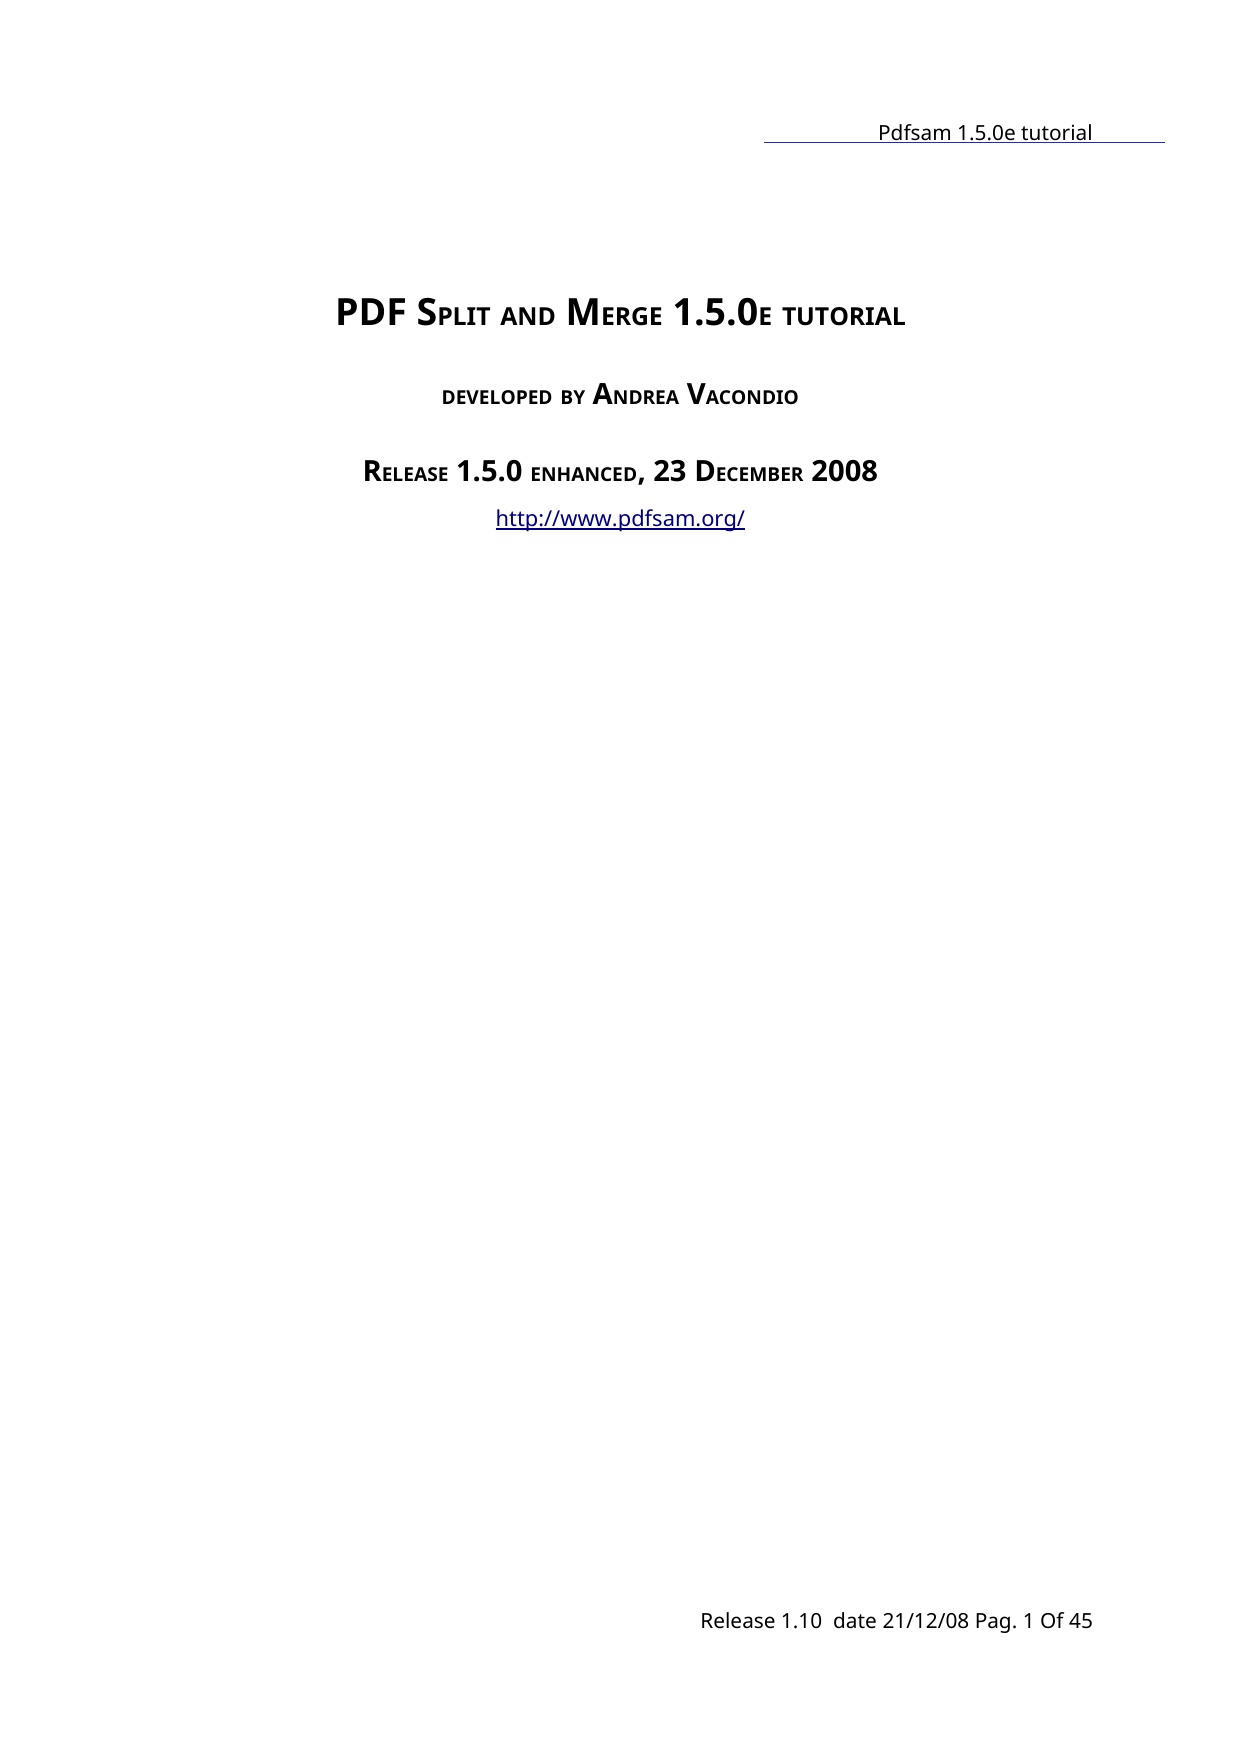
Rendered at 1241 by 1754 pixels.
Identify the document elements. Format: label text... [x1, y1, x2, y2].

text PDF Split and Merge 1.5.0e tutorial [148, 285, 1093, 336]
text http://www.pdfsam.org/ [148, 503, 1093, 533]
text Release 1.5.0 enhanced, 23 December 2008 [148, 451, 1093, 490]
text developed by Andrea Vacondio [148, 373, 1093, 413]
